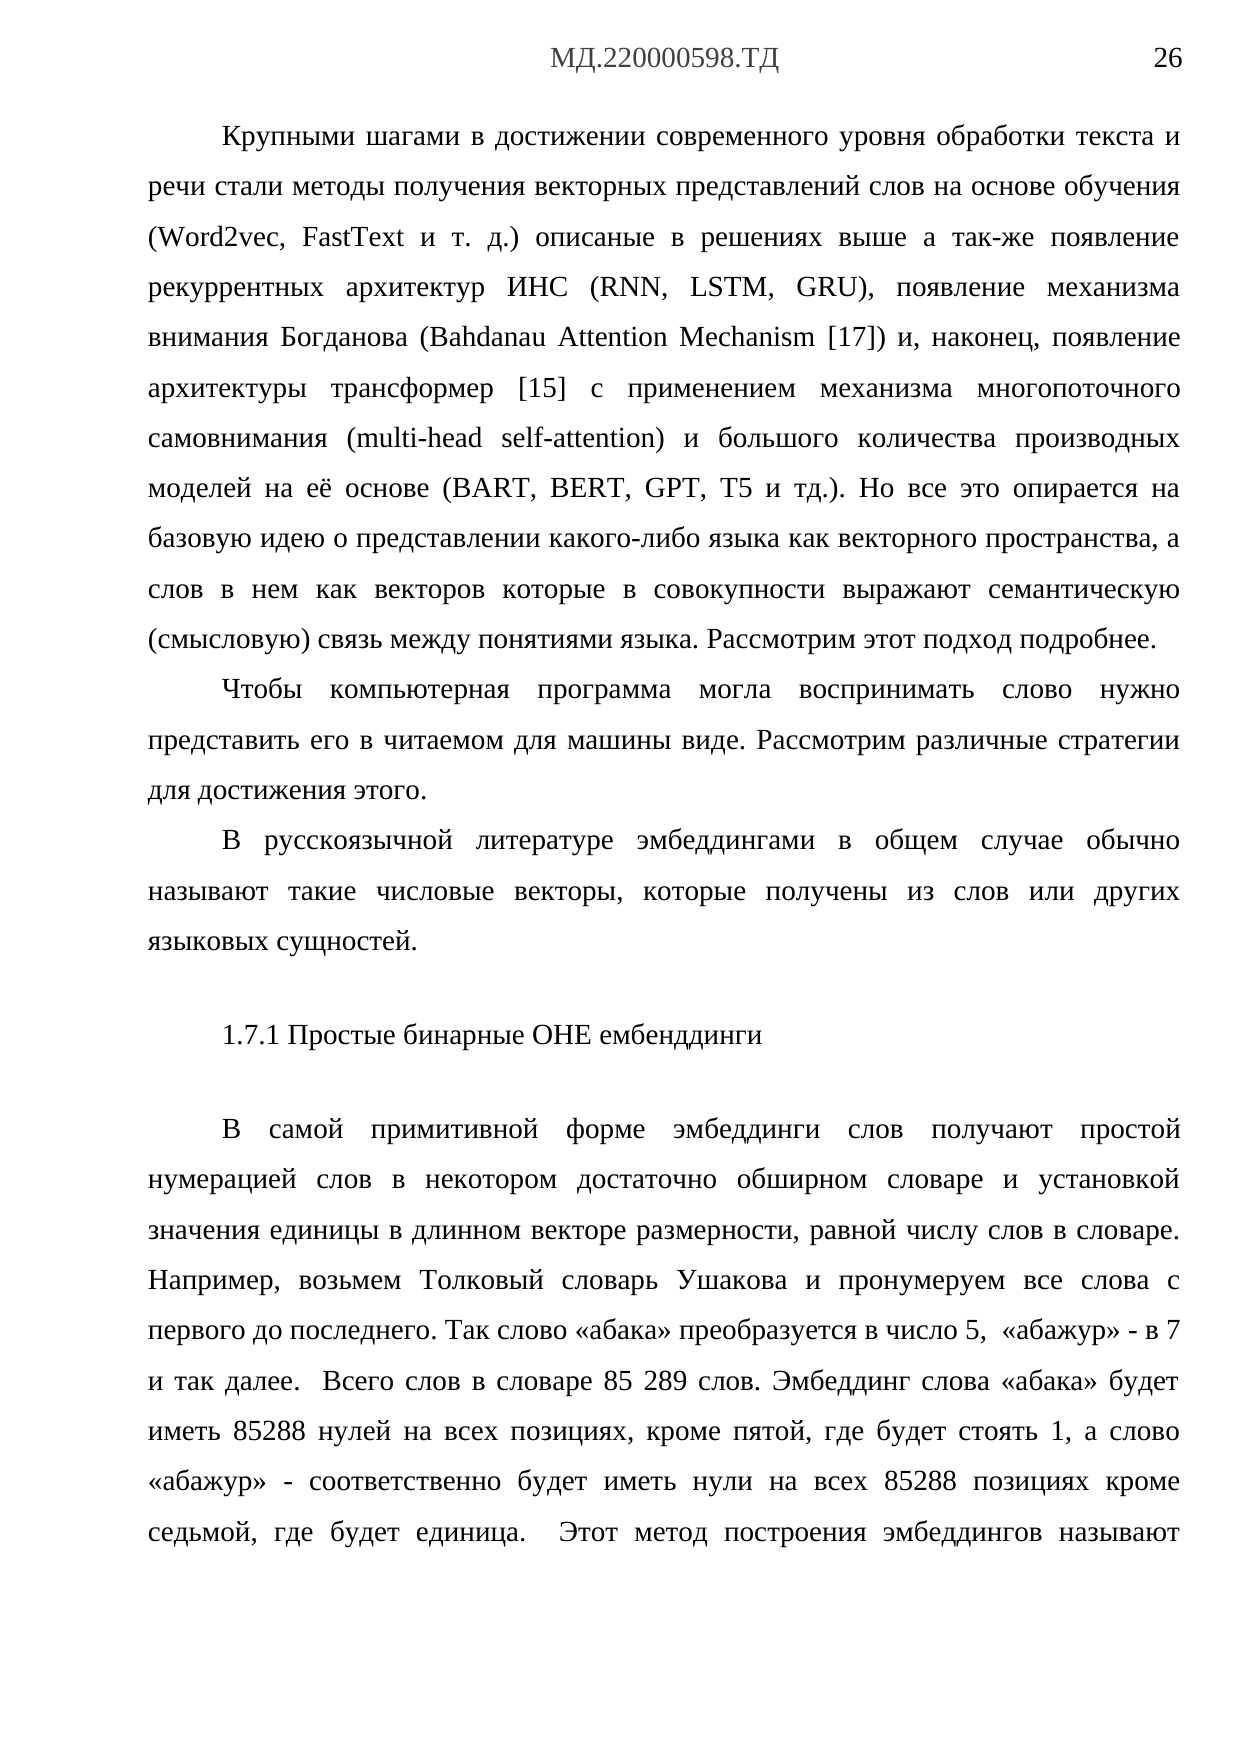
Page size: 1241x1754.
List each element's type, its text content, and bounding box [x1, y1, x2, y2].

text В русскоязычной литературе эмбеддингами в общем случае обычно называют такие числовые векторы, которые получены из слов или других языковых сущностей. [148, 822, 1181, 957]
subtitle Простые бинарные OHE ембенддинги [222, 1017, 1181, 1051]
text В самой примитивной форме эмбеддинги слов получают простой нумерацией слов в некотором достаточно обширном словаре и установкой значения единицы в длинном векторе размерности, равной числу слов в словаре. Например, возьмем Толковый словарь Ушакова и пронумеруем все слова с первого до последнего. Так слово «абака» преобразуется в число 5, «абажур» - в 7 и так далее. Всего слов в словаре 85 289 слов. Эмбеддинг слова «абака» будет иметь 85288 нулей на всех позициях, кроме пятой, где будет стоять 1, а слово «абажур» - соответственно будет иметь нули на всех 85288 позициях кроме седьмой, где будет единица. Этот метод построения эмбеддингов называют [148, 1111, 1181, 1547]
text Чтобы компьютерная программа могла воспринимать слово нужно представить его в читаемом для машины виде. Рассмотрим различные стратегии для достижения этого. [148, 672, 1181, 806]
text Крупными шагами в достижении современного уровня обработки текста и речи стали методы получения векторных представлений слов на основе обучения (Word2vec, FastText и т. д.) описаные в решениях выше а так-же появление рекуррентных архитектур ИНС (RNN, LSTM, GRU), появление механизма внимания Богданова (Bahdanau Attention Mechanism [17]) и, наконец, появление архитектуры трансформер [15] с применением механизма многопоточного самовнимания (multi-head self-attention) и большого количества производных моделей на её основе (BART, BERT, GPT, T5 и тд.). Но все это опирается на базовую идею о представлении какого-либо языка как векторного пространства, а слов в нем как векторов которые в совокупности выражают семантическую (смысловую) связь между понятиями языка. Рассмотрим этот подход подробнее. [148, 118, 1181, 655]
